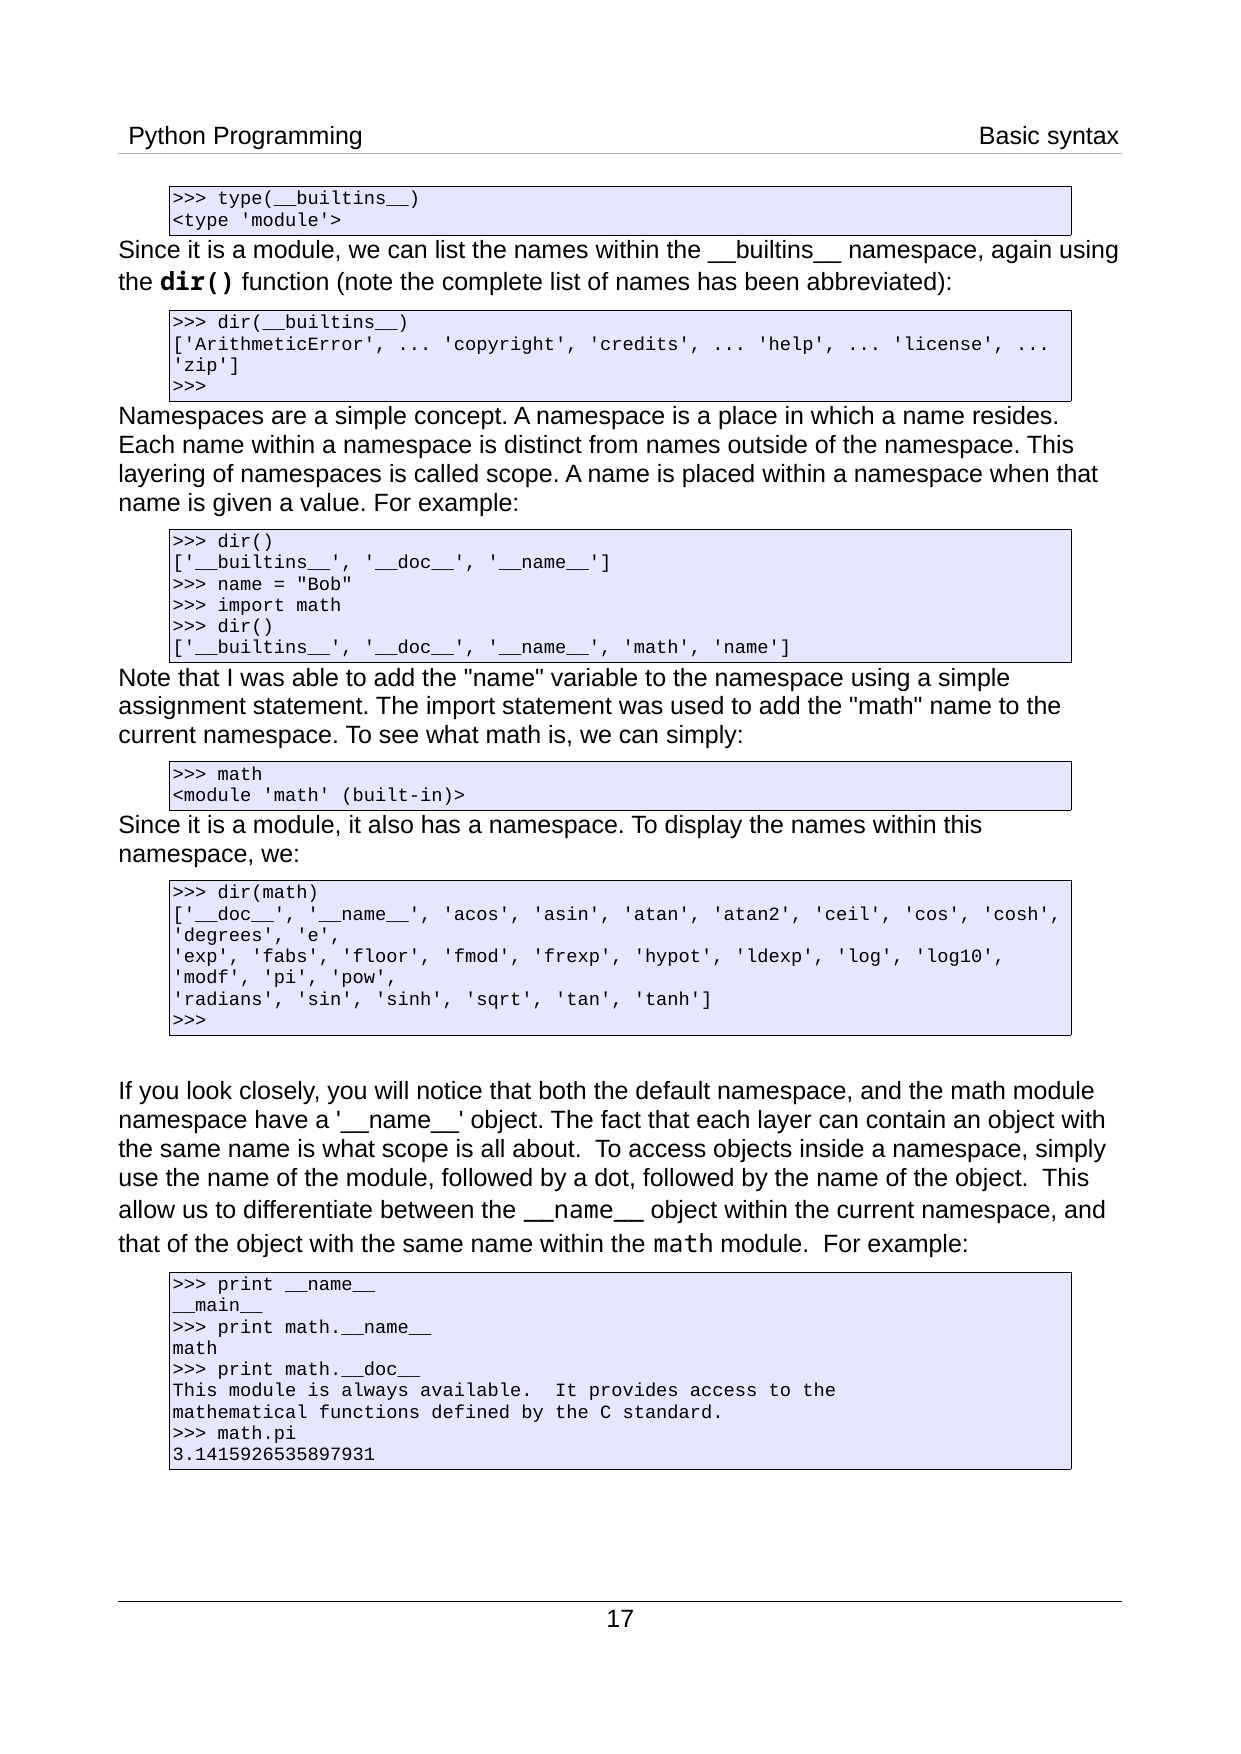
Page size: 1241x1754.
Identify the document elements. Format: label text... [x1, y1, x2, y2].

text >>> print __name__ [170, 1273, 1071, 1293]
text >>> math.pi [170, 1421, 1071, 1442]
text Note that I was able to add the "name" variable to the namespace using a simple assignment statement. The import statement was used to add the "math" name to the current namespace. To see what math is, we can simply: [118, 662, 1122, 749]
text If you look closely, you will notice that both the default namespace, and the math module namespace have a '__name__' object. The fact that each layer can contain an object with the same name is what scope is all about. To access objects inside a namespace, simply use the name of the module, followed by a dot, followed by the name of the object. This allow us to differentiate between the __name__ object within the current namespace, and that of the object with the same name within the math module. For example: [118, 1076, 1122, 1259]
text ['__doc__', '__name__', 'acos', 'asin', 'atan', 'atan2', 'ceil', 'cos', 'cosh', 'degrees', 'e', [170, 901, 1071, 944]
text Since it is a module, we can list the names within the __builtins__ namespace, again using the dir() function (note the complete list of names has been abbreviated): [118, 235, 1122, 297]
text >>> print math.__name__ [170, 1314, 1071, 1336]
text 'exp', 'fabs', 'floor', 'fmod', 'frexp', 'hypot', 'ldexp', 'log', 'log10', 'modf', 'pi', 'pow', [170, 944, 1071, 986]
text 'radians', 'sin', 'sinh', 'sqrt', 'tan', 'tanh'] [170, 986, 1071, 1007]
text >>> dir(math) [170, 881, 1071, 901]
text __main__ [170, 1293, 1071, 1314]
text ['__builtins__', '__doc__', '__name__', 'math', 'name'] [170, 635, 1071, 662]
text This module is always available. It provides access to the [170, 1378, 1071, 1399]
text >>> [170, 374, 1071, 401]
text <module 'math' (built-in)> [170, 782, 1071, 810]
text >>> math [170, 762, 1071, 782]
text >>> name = "Bob" [170, 571, 1071, 592]
text ['ArithmeticError', ... 'copyright', 'credits', ... 'help', ... 'license', ... 'zip'] [170, 331, 1071, 374]
text >>> dir(__builtins__) [170, 311, 1071, 331]
text >>> dir() [170, 530, 1071, 550]
text >>> import math [170, 592, 1071, 614]
text Since it is a module, it also has a namespace. To display the names within this namespace, we: [118, 810, 1122, 867]
text <type 'module'> [170, 207, 1071, 235]
text >>> dir() [170, 614, 1071, 635]
text ['__builtins__', '__doc__', '__name__'] [170, 550, 1071, 571]
text 3.1415926535897931 [170, 1442, 1071, 1469]
text >>> [170, 1007, 1071, 1035]
text >>> type(__builtins__) [170, 187, 1071, 207]
text mathematical functions defined by the C standard. [170, 1399, 1071, 1421]
text math [170, 1336, 1071, 1357]
text >>> print math.__doc__ [170, 1357, 1071, 1378]
text Namespaces are a simple concept. A namespace is a place in which a name resides. Each name within a namespace is distinct from names outside of the namespace. This layering of namespaces is called scope. A name is placed within a namespace when that name is given a value. For example: [118, 401, 1122, 516]
